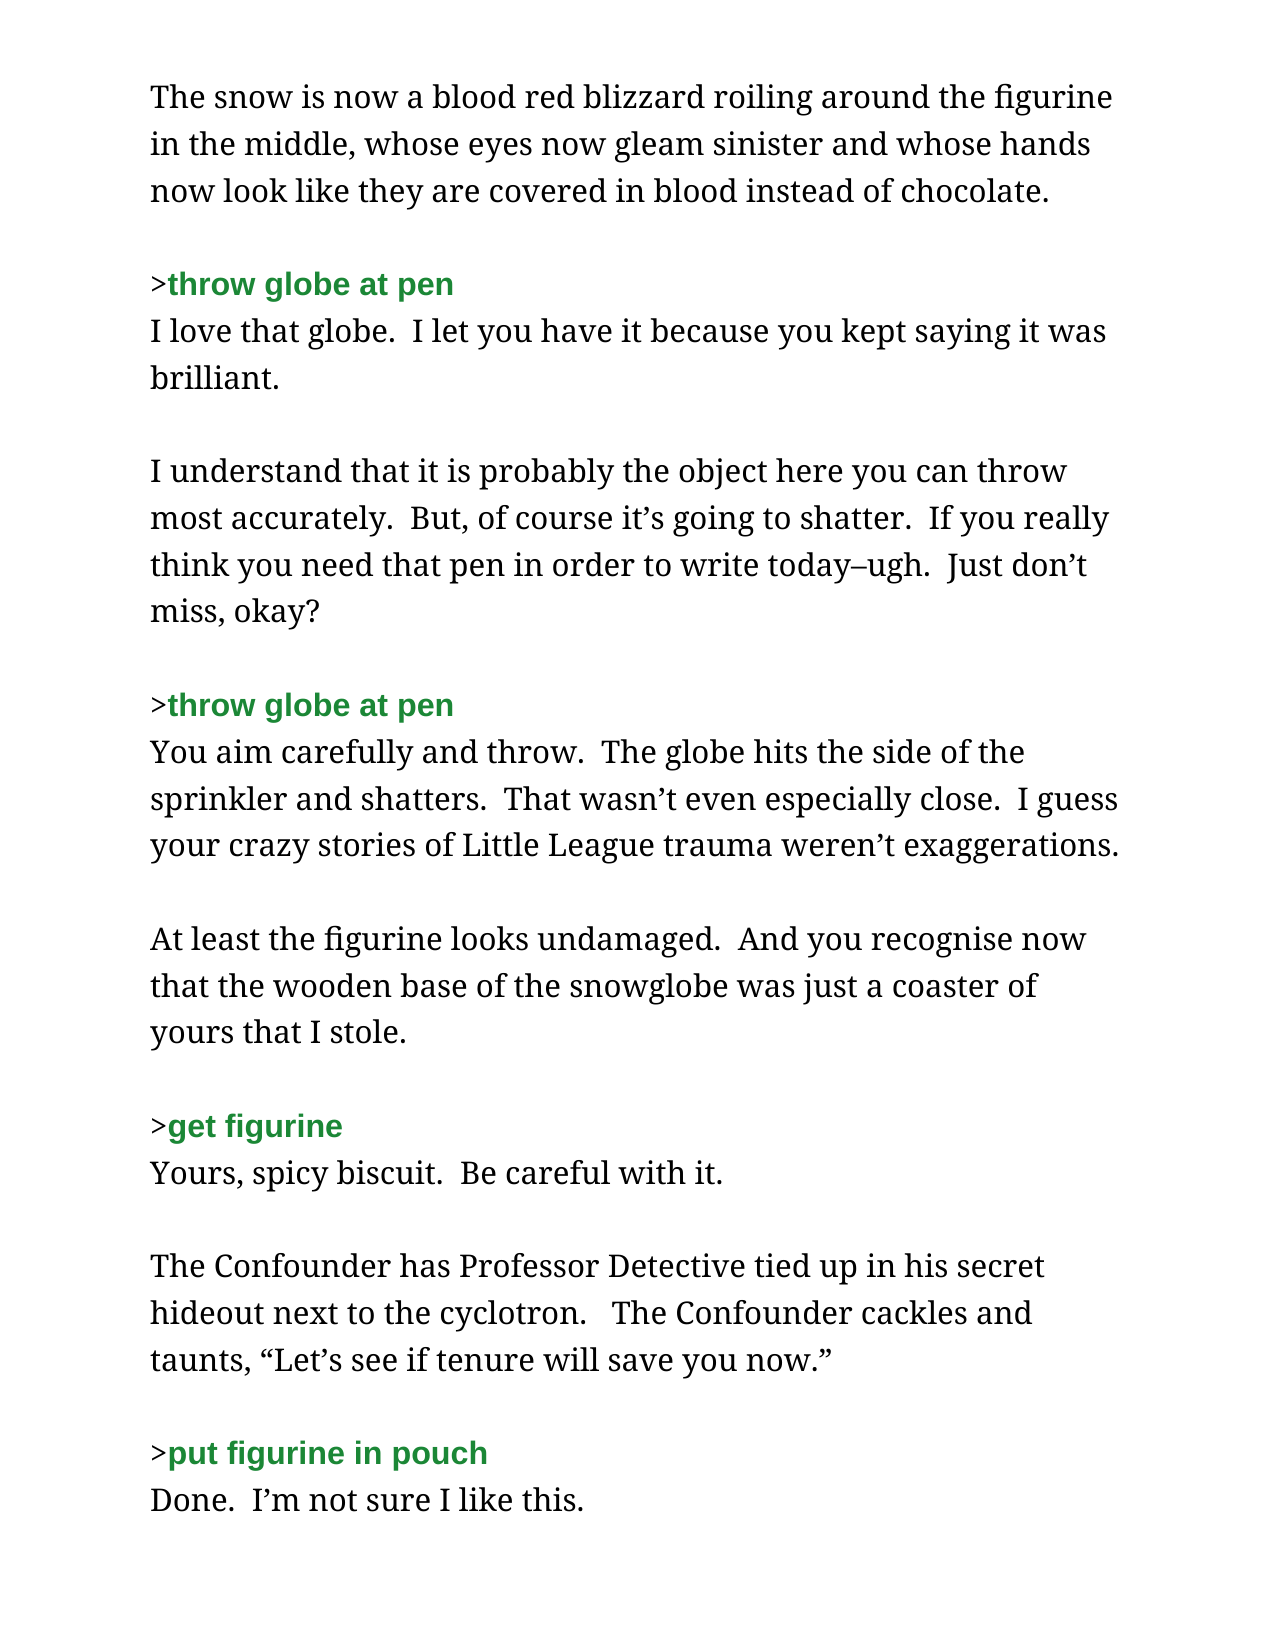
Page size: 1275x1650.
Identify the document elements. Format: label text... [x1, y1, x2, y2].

text Done. I’m not sure I like this. [150, 1478, 1125, 1521]
text Yours, spicy biscuit. Be careful with it. [150, 1151, 1125, 1193]
text At least the figurine looks undamaged. And you recognise now that the wooden base of the snowglobe was just a coaster of yours that I stole. [150, 917, 1125, 1053]
text >throw globe at pen [150, 683, 1125, 726]
text >throw globe at pen [150, 262, 1125, 305]
text >put figurine in pouch [150, 1431, 1125, 1474]
text >get figurine [150, 1104, 1125, 1147]
text I understand that it is probably the object here you can throw most accurately. But, of course it’s going to shatter. If you really think you need that pen in order to write today–ugh. Just don’t miss, okay? [150, 449, 1125, 632]
text You aim carefully and throw. The globe hits the side of the sprinkler and shatters. That wasn’t even especially close. I guess your crazy stories of Little League trauma weren’t exaggerations. [150, 730, 1125, 866]
text The Confounder has Professor Detective tied up in his secret hideout next to the cyclotron. The Confounder cackles and taunts, “Let’s see if tenure will save you now.” [150, 1244, 1125, 1380]
text The snow is now a blood red blizzard roiling around the figurine in the middle, whose eyes now gleam sinister and whose hands now look like they are covered in blood instead of chocolate. [150, 75, 1125, 211]
text I love that globe. I let you have it because you kept saying it was brilliant. [150, 309, 1125, 398]
